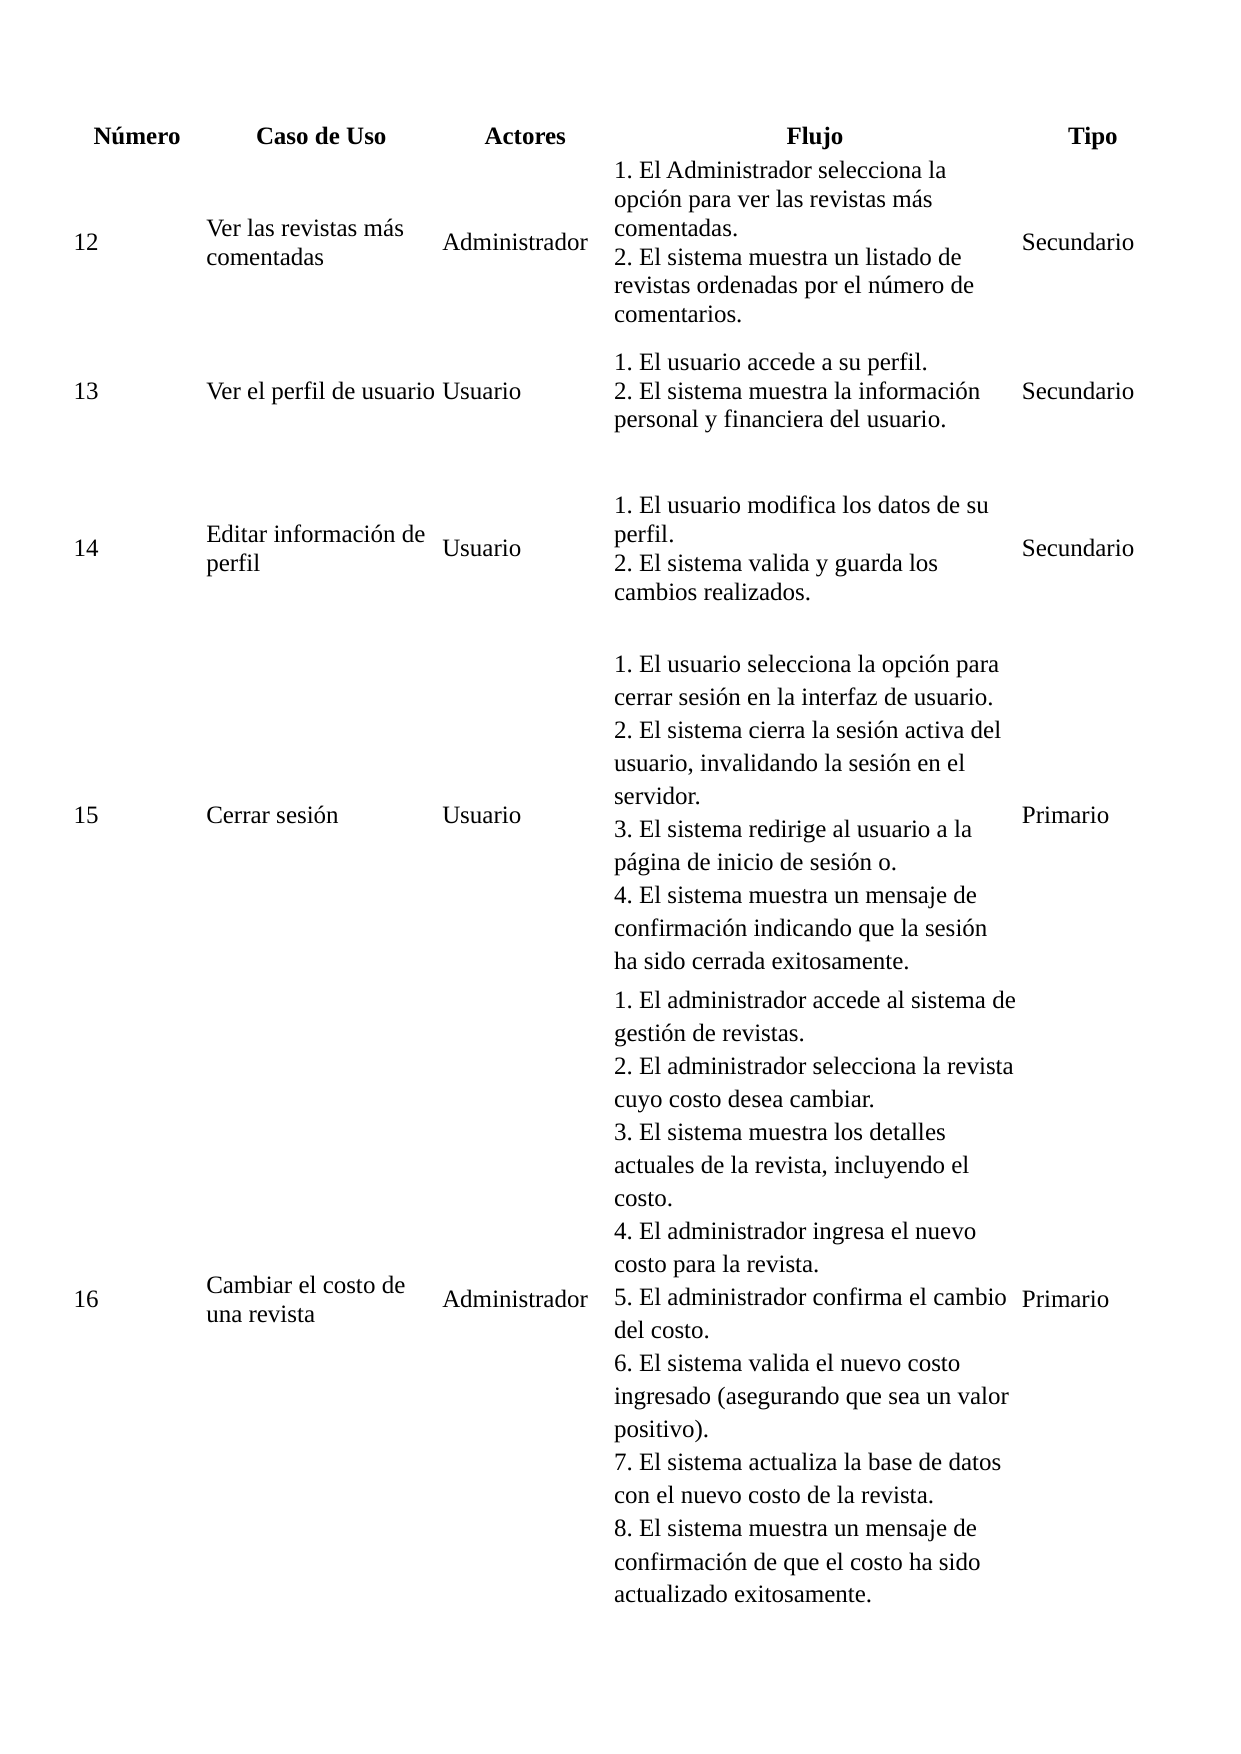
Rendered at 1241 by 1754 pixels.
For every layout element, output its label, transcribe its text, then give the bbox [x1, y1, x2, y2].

table_cell Primario [1019, 646, 1167, 982]
table_header Caso de Uso [203, 118, 439, 153]
table_cell Usuario [439, 449, 611, 646]
table_cell Cerrar sesión [203, 646, 439, 982]
table_cell 1. El administrador accede al sistema de gestión de revistas. 2. El administrador selecciona la revista cuyo costo desea cambiar. 3. El sistema muestra los detalles actuales de la revista, incluyendo el costo. 4. El administrador ingresa el nuevo costo para la revista. 5. El administrador confirma el cambio del costo. 6. El sistema valida el nuevo costo ingresado (asegurando que sea un valor positivo). 7. El sistema actualiza la base de datos con el nuevo costo de la revista. 8. El sistema muestra un mensaje de confirmación de que el costo ha sido actualizado exitosamente. [611, 982, 1019, 1616]
table_cell 1. El usuario accede a su perfil. 2. El sistema muestra la información personal y financiera del usuario. [611, 331, 1019, 449]
table_cell 1. El Administrador selecciona la opción para ver las revistas más comentadas. 2. El sistema muestra un listado de revistas ordenadas por el número de comentarios. [611, 153, 1019, 331]
table_cell Primario [1019, 982, 1167, 1616]
table_cell 1. El usuario selecciona la opción para cerrar sesión en la interfaz de usuario. 2. El sistema cierra la sesión activa del usuario, invalidando la sesión en el servidor. 3. El sistema redirige al usuario a la página de inicio de sesión o. 4. El sistema muestra un mensaje de confirmación indicando que la sesión ha sido cerrada exitosamente. [611, 646, 1019, 982]
table_cell Administrador [439, 982, 611, 1616]
table_cell Usuario [439, 646, 611, 982]
table_cell Ver el perfil de usuario [203, 331, 439, 449]
table_cell 14 [70, 449, 203, 646]
table_header Flujo [611, 118, 1019, 153]
table_cell Secundario [1019, 449, 1167, 646]
table_cell Cambiar el costo de una revista [203, 982, 439, 1616]
table_cell Administrador [439, 153, 611, 331]
table_cell 16 [70, 982, 203, 1616]
table_cell 13 [70, 331, 203, 449]
table_cell Ver las revistas más comentadas [203, 153, 439, 331]
table_header Tipo [1019, 118, 1167, 153]
table_header Número [70, 118, 203, 153]
table_cell Secundario [1019, 331, 1167, 449]
table_cell Secundario [1019, 153, 1167, 331]
table_cell 1. El usuario modifica los datos de su perfil. 2. El sistema valida y guarda los cambios realizados. [611, 449, 1019, 646]
table_cell Usuario [439, 331, 611, 449]
table_cell 15 [70, 646, 203, 982]
table_header Actores [439, 118, 611, 153]
table_cell 12 [70, 153, 203, 331]
table_cell Editar información de perfil [203, 449, 439, 646]
